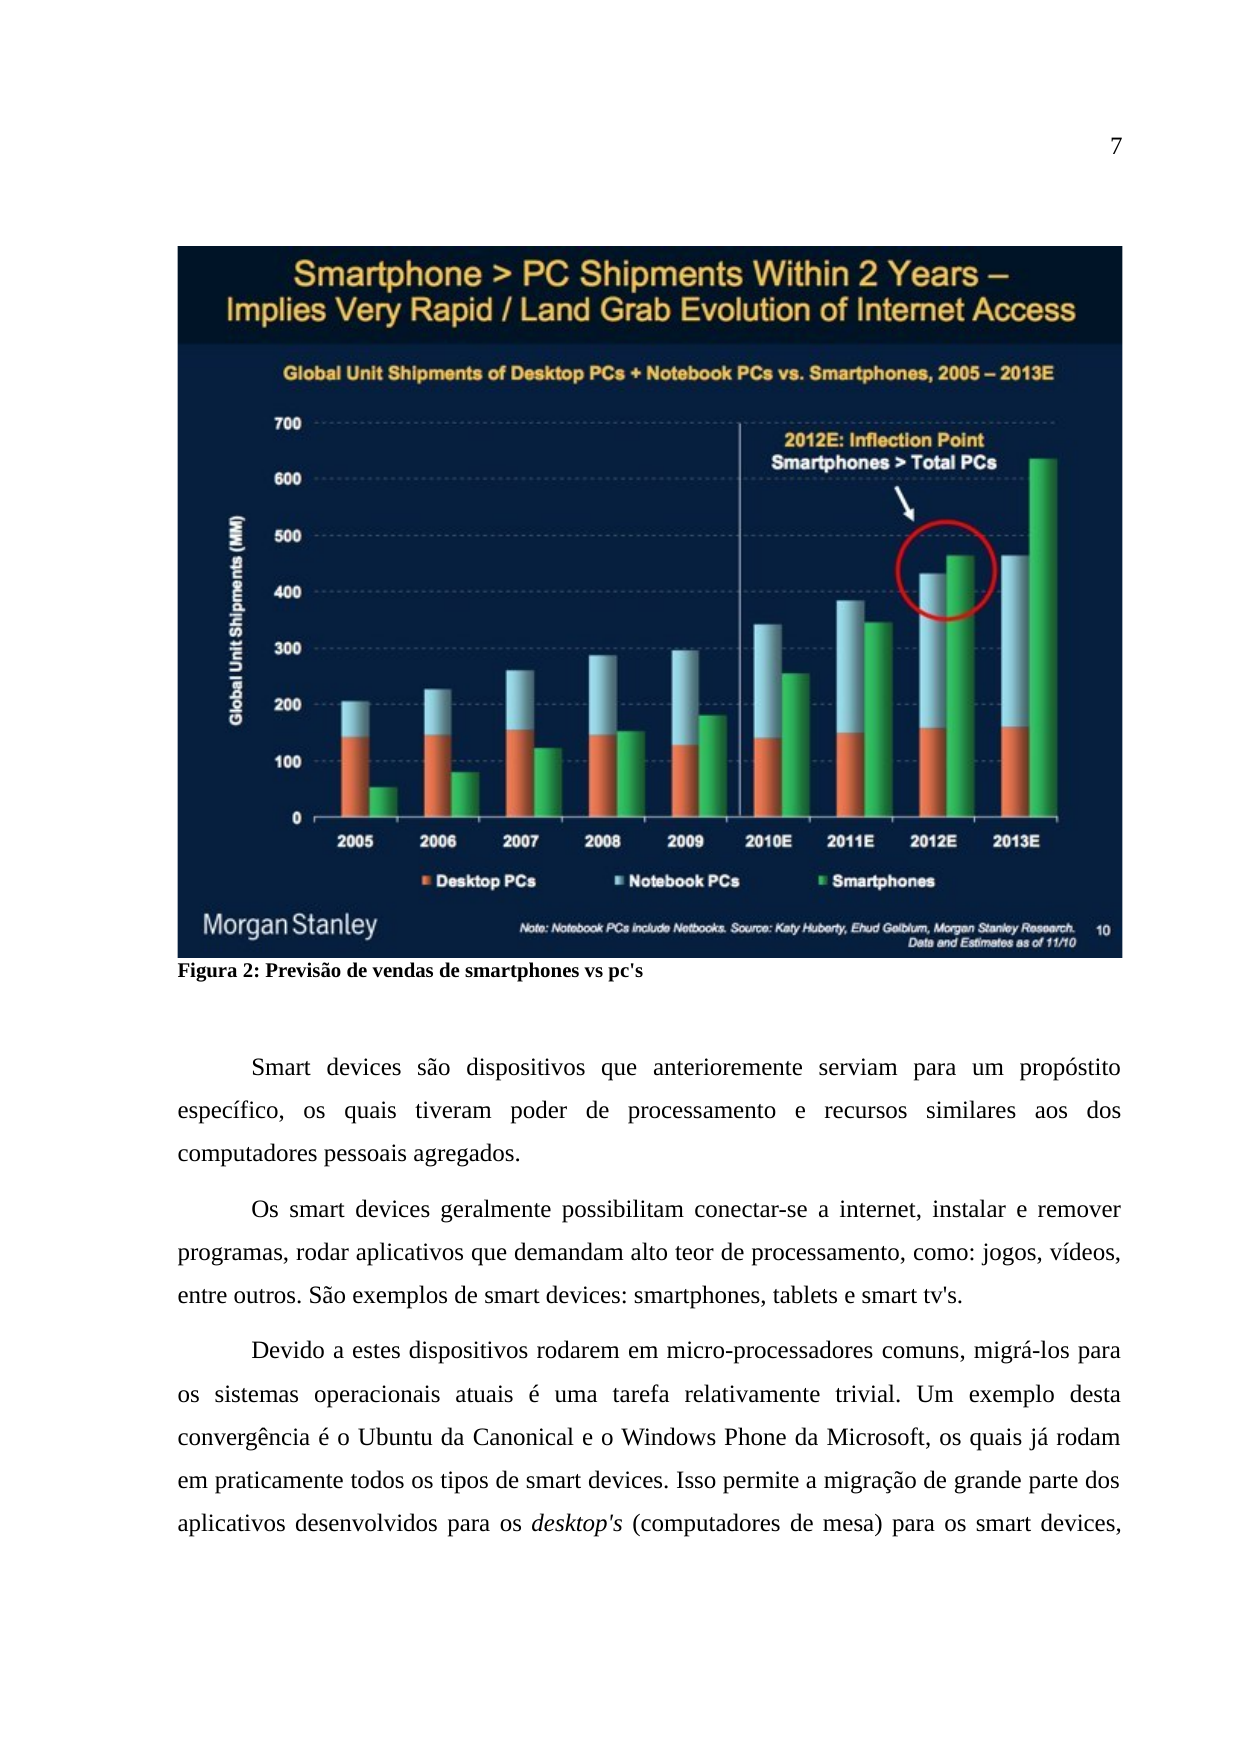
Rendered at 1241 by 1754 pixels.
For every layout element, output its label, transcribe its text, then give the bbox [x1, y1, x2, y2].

text Devido a estes dispositivos rodarem em micro-processadores comuns, migrá-los para os sistemas operacionais atuais é uma tarefa relativamente trivial. Um exemplo desta convergência é o Ubuntu da Canonical e o Windows Phone da Microsoft, os quais já rodam em praticamente todos os tipos de smart devices. Isso permite a migração de grande parte dos aplicativos desenvolvidos para os desktop's (computadores de mesa) para os smart devices, [177, 1336, 1122, 1537]
text Figura 2: Previsão de vendas de smartphones vs pc's [177, 958, 1122, 982]
text Smart devices são dispositivos que anterioremente serviam para um propóstito específico, os quais tiveram poder de processamento e recursos similares aos dos computadores pessoais agregados. [177, 1052, 1122, 1167]
text Os smart devices geralmente possibilitam conectar-se a internet, instalar e remover programas, rodar aplicativos que demandam alto teor de processamento, como: jogos, vídeos, entre outros. São exemplos de smart devices: smartphones, tablets e smart tv's. [177, 1194, 1122, 1309]
picture [177, 246, 1123, 958]
